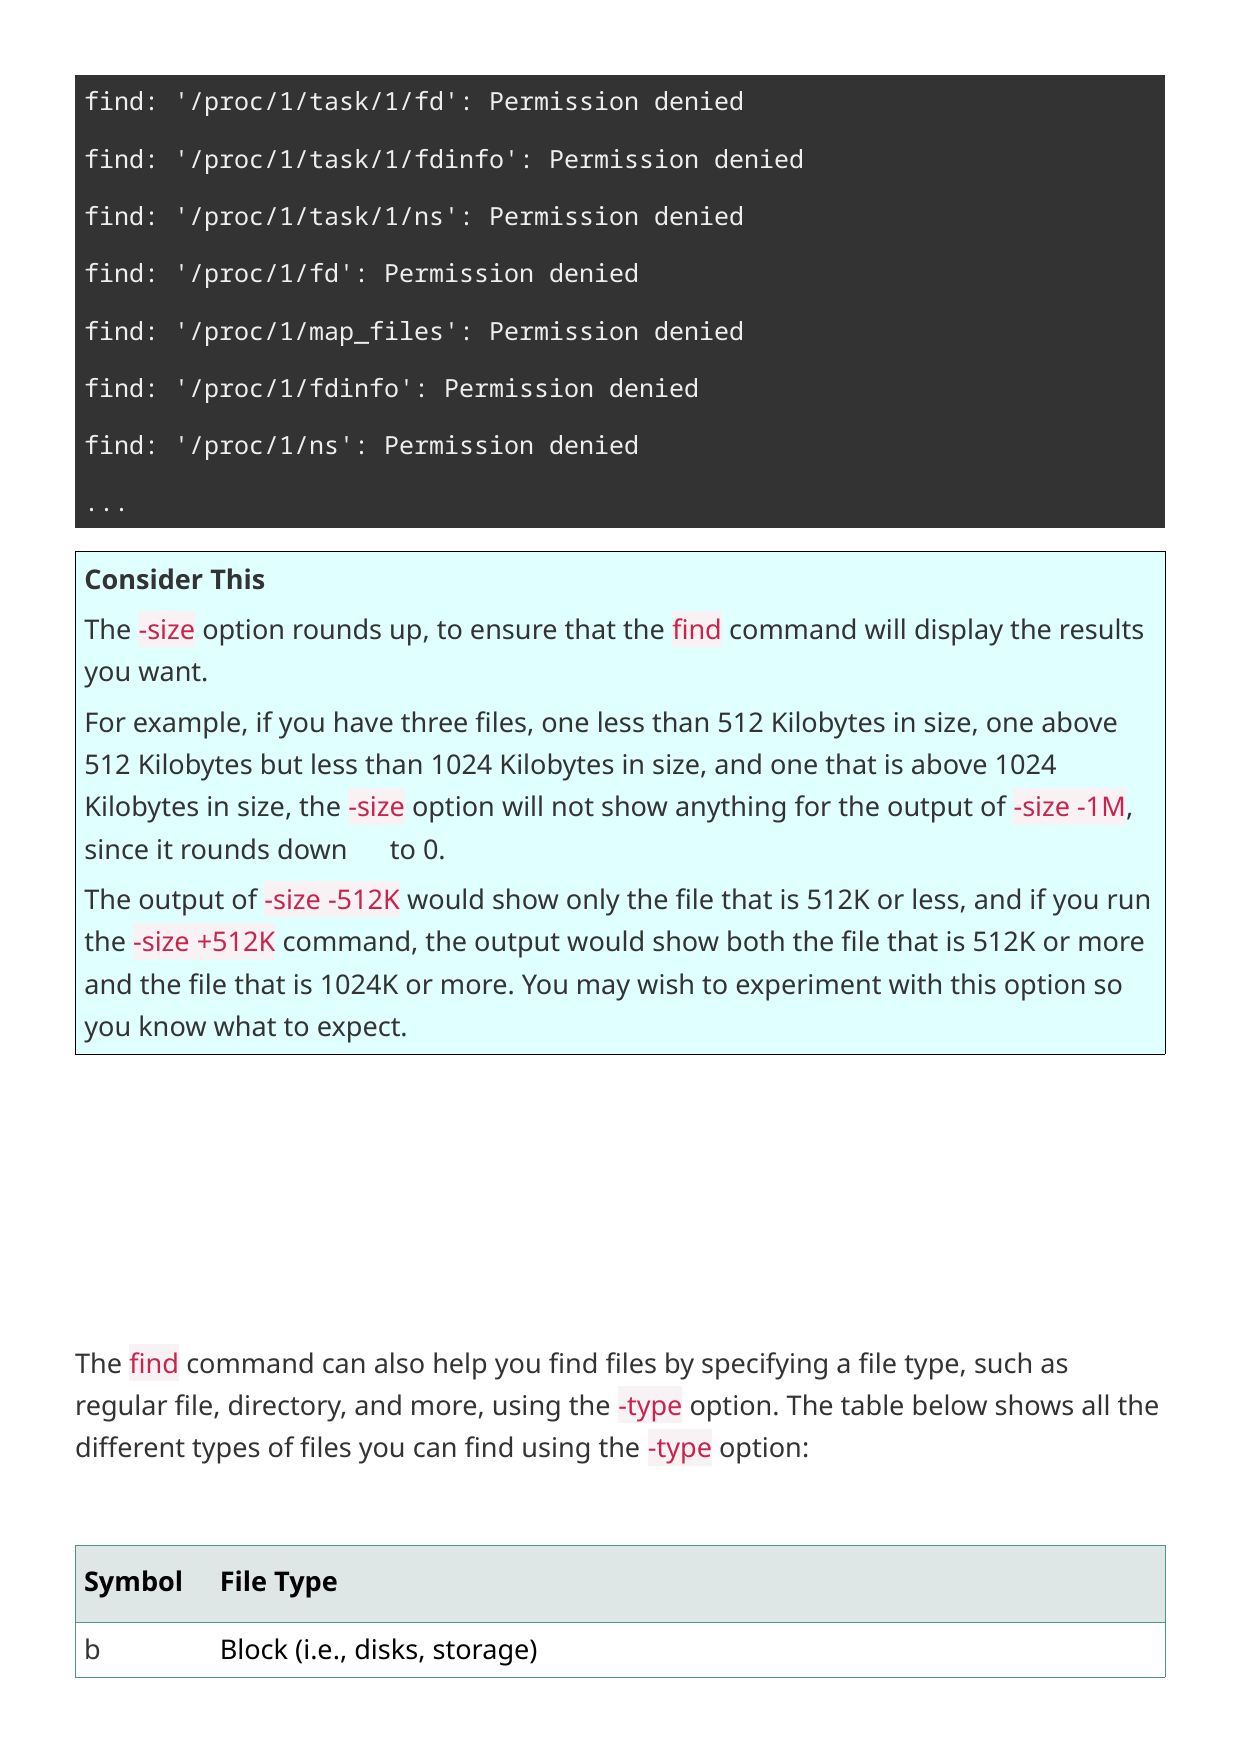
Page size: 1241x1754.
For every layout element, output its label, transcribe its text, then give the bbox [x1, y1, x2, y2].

table_cell Block (i.e., disks, storage) [211, 1623, 1165, 1677]
table_header Symbol [76, 1546, 211, 1622]
text find: '/proc/1/fd': Permission denied [75, 247, 1165, 290]
text For example, if you have three files, one less than 512 Kilobytes in size, one above 512 Kilobytes but less than 1024 Kilobytes in size, and one that is above 1024 Kilobytes in size, the -size option will not show anything for the output of -size -1M, since it rounds down to 0. [76, 694, 1165, 867]
text The -size option rounds up, to ensure that the find command will display the results you want. [76, 601, 1165, 690]
table_header File Type [211, 1546, 1165, 1622]
text find: '/proc/1/fdinfo': Permission denied [75, 361, 1165, 404]
text find: '/proc/1/task/1/fd': Permission denied [75, 75, 1165, 118]
text find: '/proc/1/ns': Permission denied [75, 419, 1165, 462]
text Consider This [76, 552, 1165, 597]
text find: '/proc/1/task/1/ns': Permission denied [75, 189, 1165, 233]
text find: '/proc/1/task/1/fdinfo': Permission denied [75, 132, 1165, 175]
text find: '/proc/1/map_files': Permission denied [75, 304, 1165, 347]
text ... [75, 476, 1165, 528]
text The find command can also help you find files by specifying a file type, such as regular file, directory, and more, using the -type option. The table below shows all the different types of files you can find using the -type option: [75, 1344, 1165, 1466]
text The output of -size -512K would show only the file that is 512K or less, and if you run the -size +512K command, the output would show both the file that is 512K or more and the file that is 1024K or more. You may wish to experiment with this option so you know what to expect. [76, 871, 1165, 1054]
table_cell b [76, 1623, 211, 1677]
